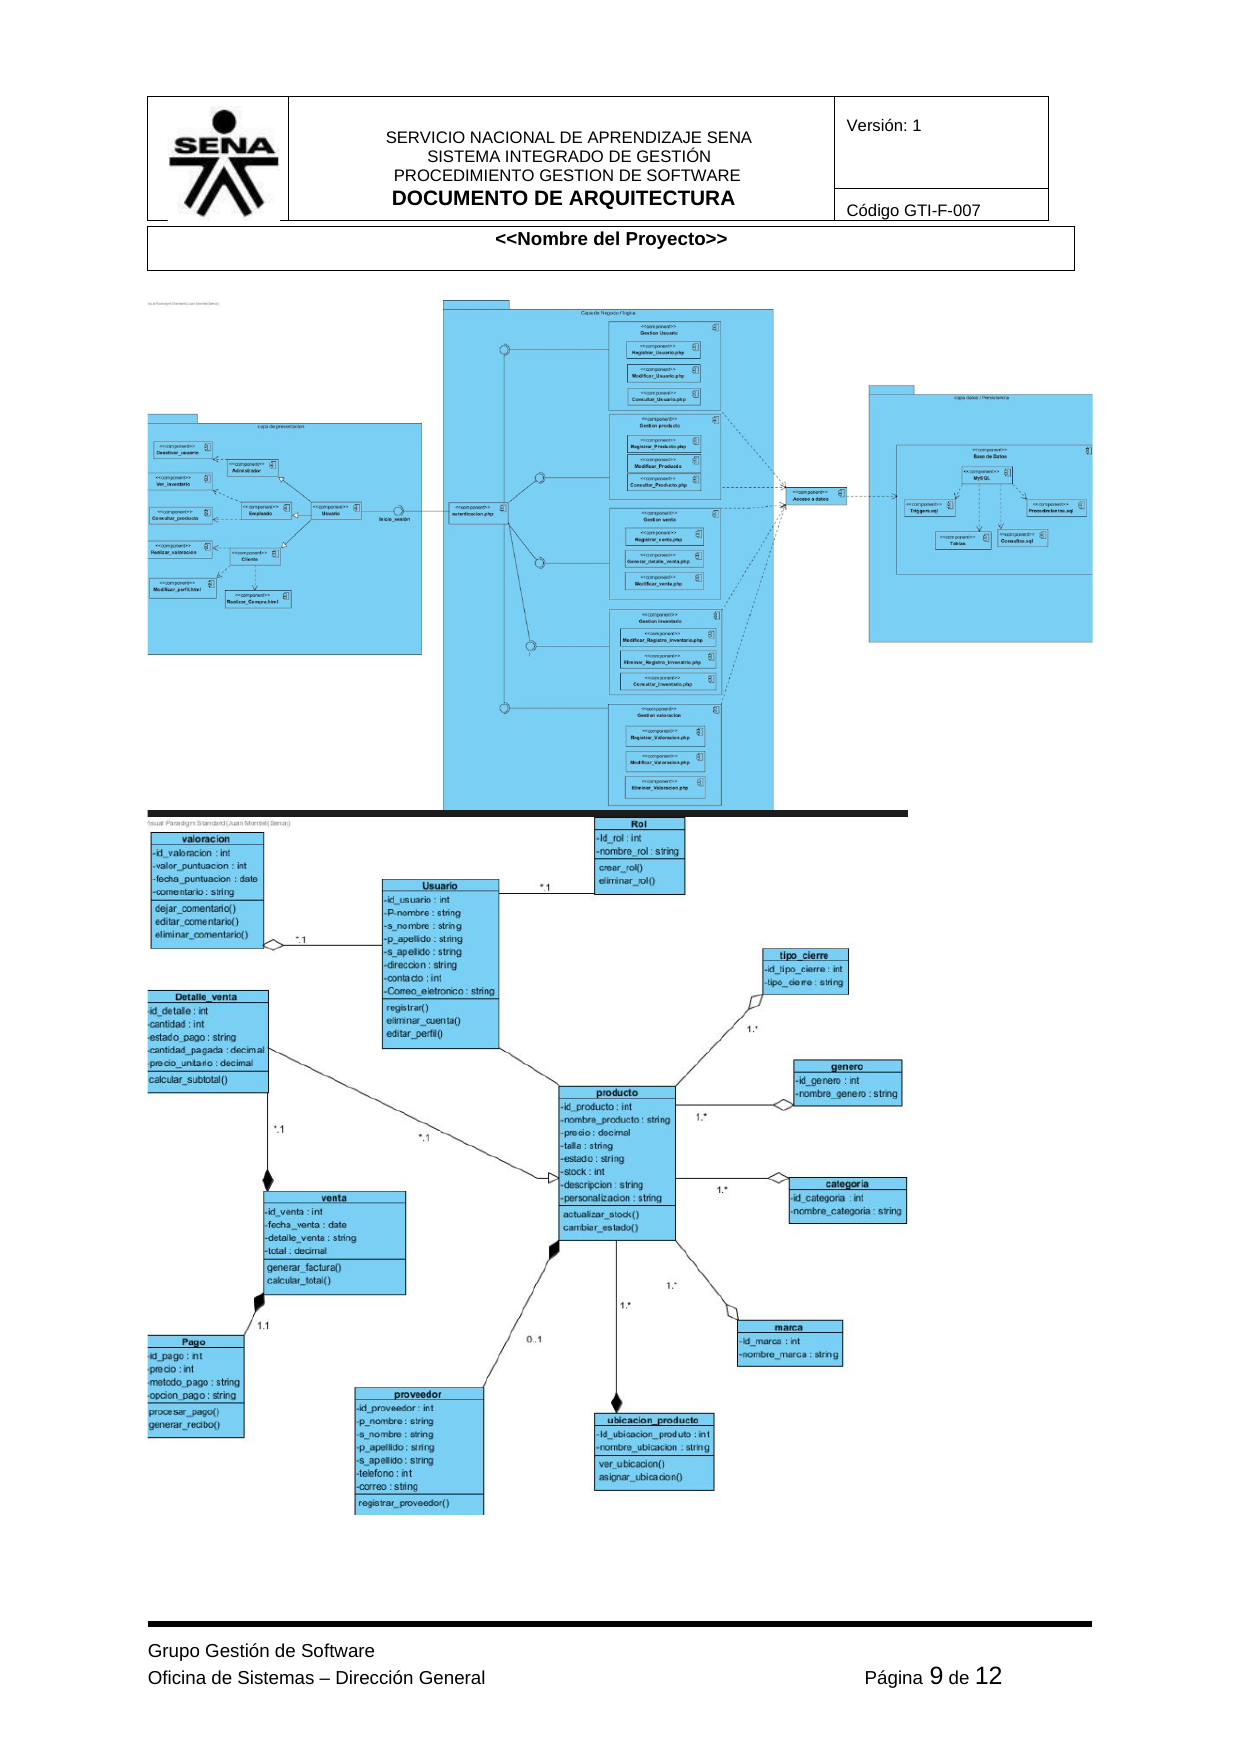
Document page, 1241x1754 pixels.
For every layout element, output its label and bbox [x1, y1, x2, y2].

picture [167, 106, 281, 221]
picture [147, 300, 1093, 1515]
